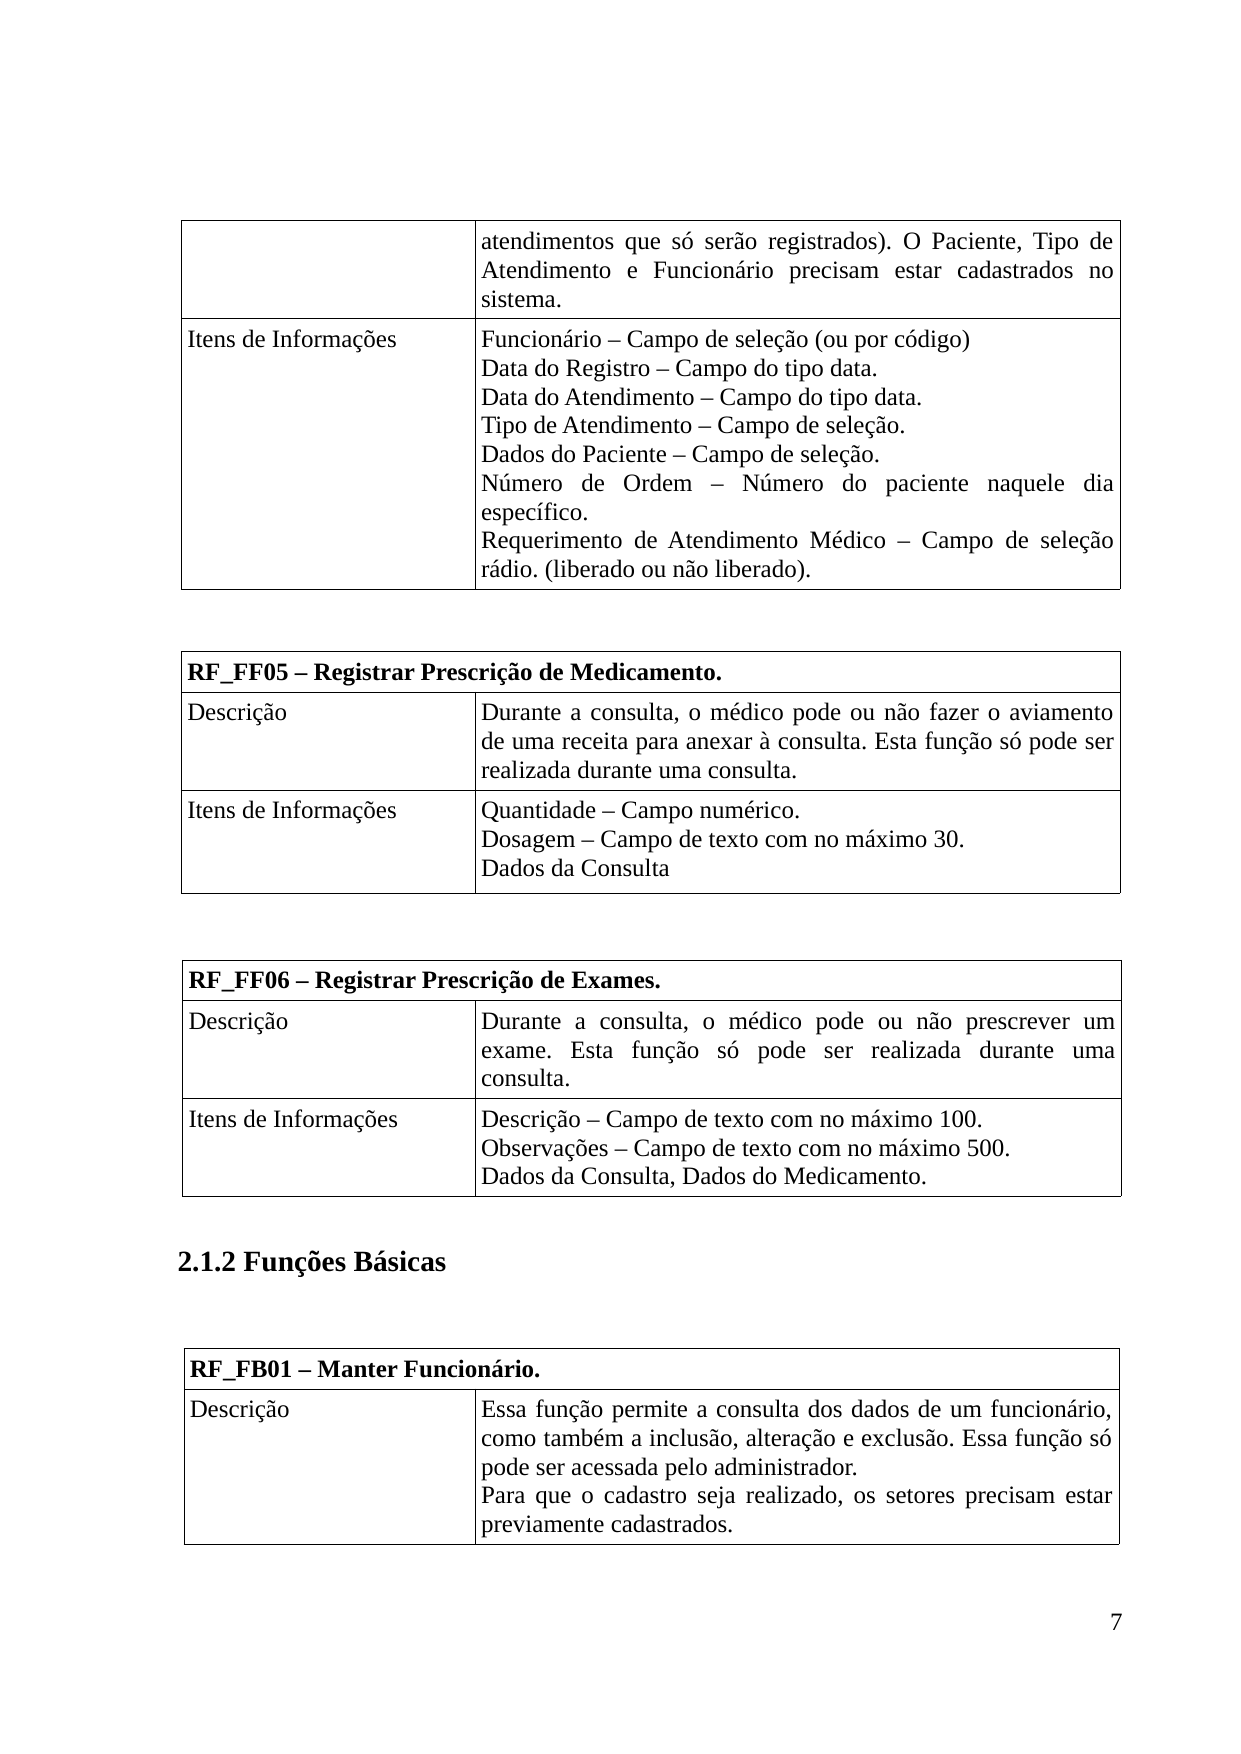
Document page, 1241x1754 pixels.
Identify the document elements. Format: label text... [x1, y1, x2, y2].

table_cell Durante a consulta, o médico pode ou não prescrever um exame. Esta função só pode ser realizada durante uma consulta. [476, 1001, 1121, 1098]
table_cell Descrição [182, 693, 475, 789]
table_cell Funcionário – Campo de seleção (ou por código) Data do Registro – Campo do tipo data. Data do Atendimento – Campo do tipo data. Tipo de Atendimento – Campo de seleção. Dados do Paciente – Campo de seleção. Número de Ordem – Número do paciente naquele dia específico. Requerimento de Atendimento Médico – Campo de seleção rádio. (liberado ou não liberado). [476, 319, 1120, 589]
subtitle 2.1.2 Funções Básicas [177, 1244, 1122, 1278]
table_cell Descrição – Campo de texto com no máximo 100. Observações – Campo de texto com no máximo 500. Dados da Consulta, Dados do Medicamento. [476, 1099, 1121, 1196]
table_cell Descrição [185, 1390, 475, 1544]
table_cell Durante a consulta, o médico pode ou não fazer o aviamento de uma receita para anexar à consulta. Esta função só pode ser realizada durante uma consulta. [476, 693, 1120, 789]
table_header RF_FF05 – Registrar Prescrição de Medicamento. [182, 652, 1120, 692]
table_cell atendimentos que só serão registrados). O Paciente, Tipo de Atendimento e Funcionário precisam estar cadastrados no sistema. [476, 221, 1120, 318]
table_cell Itens de Informações [182, 319, 475, 589]
table_cell Quantidade – Campo numérico. Dosagem – Campo de texto com no máximo 30. Dados da Consulta [476, 791, 1120, 892]
table_cell Itens de Informações [183, 1099, 475, 1196]
table_cell Essa função permite a consulta dos dados de um funcionário, como também a inclusão, alteração e exclusão. Essa função só pode ser acessada pelo administrador. Para que o cadastro seja realizado, os setores precisam estar previamente cadastrados. [476, 1390, 1119, 1544]
table_cell Descrição [183, 1001, 475, 1098]
table_header RF_FB01 – Manter Funcionário. [185, 1349, 1119, 1388]
table_cell Itens de Informações [182, 791, 475, 892]
table_header RF_FF06 – Registrar Prescrição de Exames. [183, 961, 1121, 1000]
table_cell [182, 221, 475, 318]
